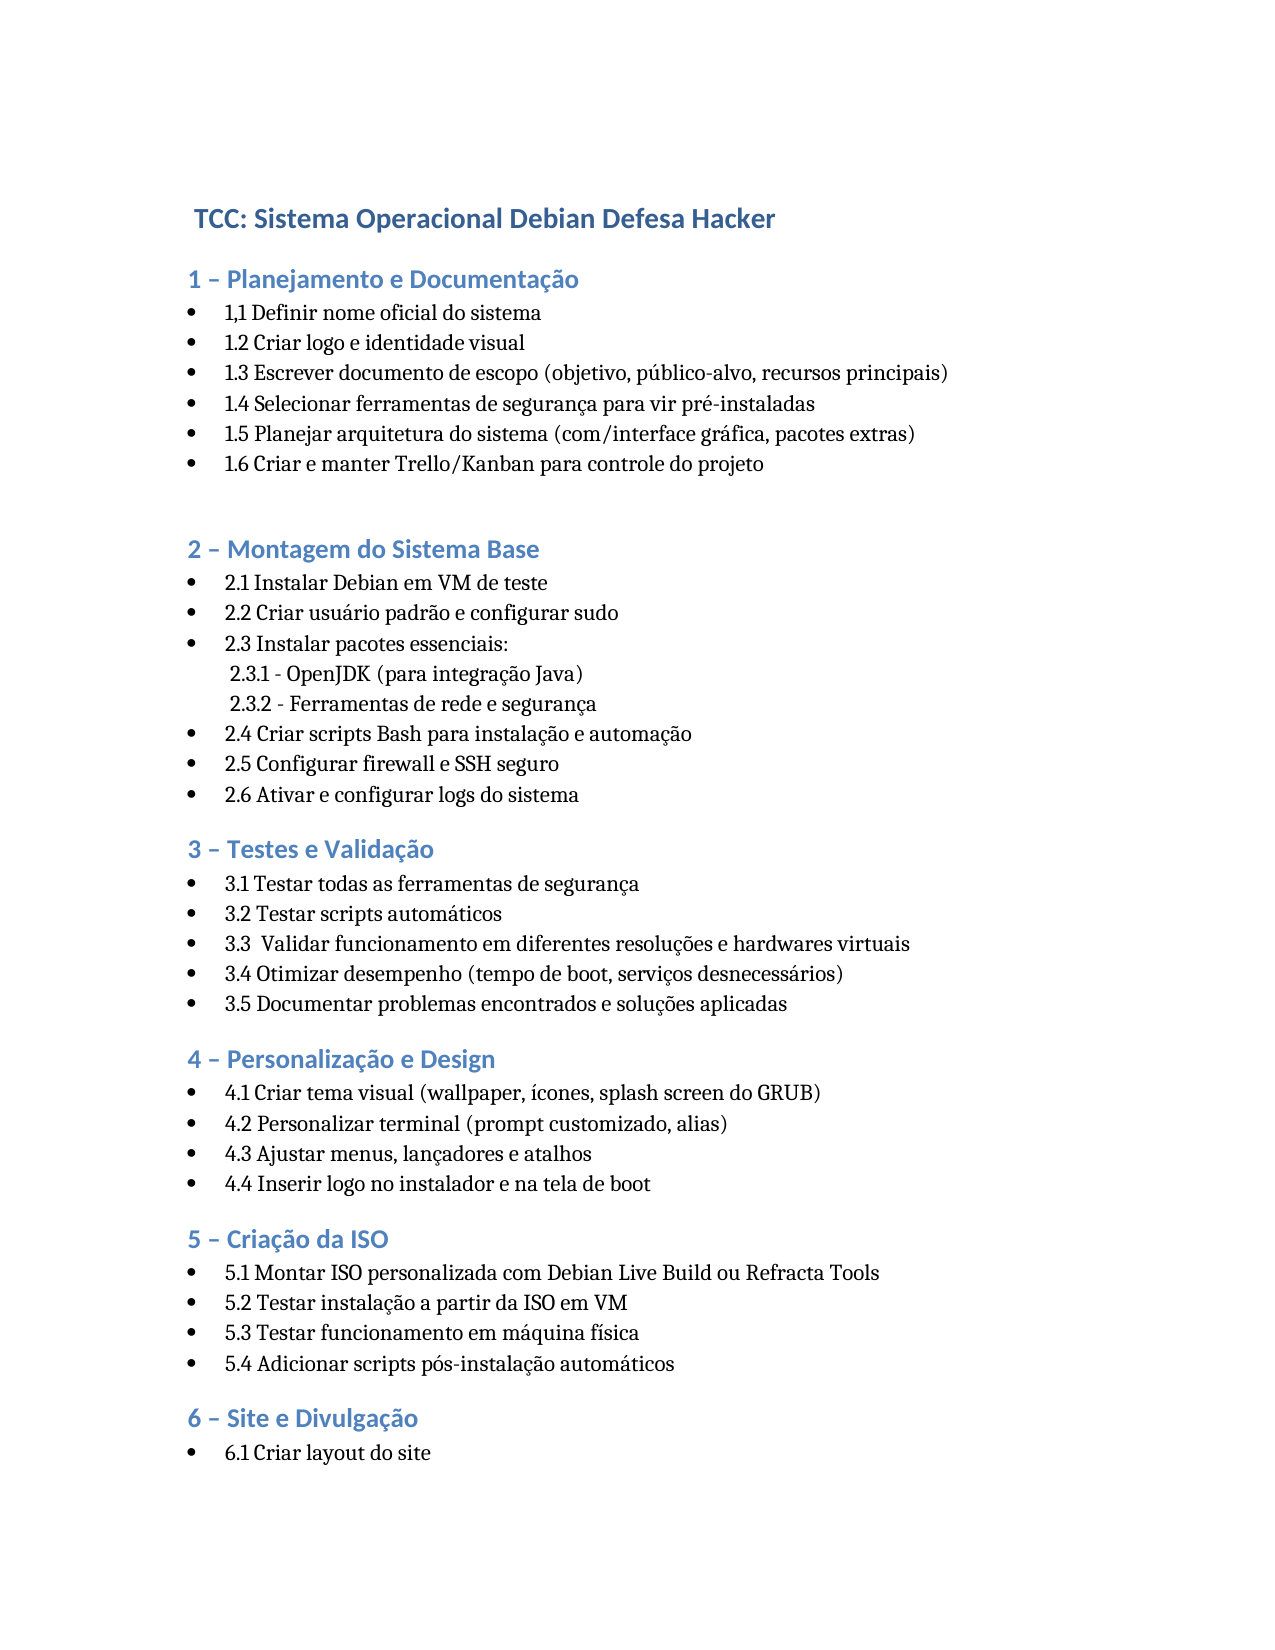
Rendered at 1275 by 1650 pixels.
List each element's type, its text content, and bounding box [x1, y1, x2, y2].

list 3.3 Validar funcionamento em diferentes resoluções e hardwares virtuais [187, 931, 1087, 957]
list 2.6 Ativar e configurar logs do sistema [187, 781, 1087, 808]
list 2.2 Criar usuário padrão e configurar sudo [187, 600, 1087, 626]
list 2.1 Instalar Debian em VM de teste [187, 570, 1087, 596]
list 3.1 Testar todas as ferramentas de segurança [187, 870, 1087, 897]
list 1.4 Selecionar ferramentas de segurança para vir pré-instaladas [187, 390, 1087, 417]
list 4.2 Personalizar terminal (prompt customizado, alias) [187, 1110, 1087, 1137]
list 5.1 Montar ISO personalizada com Debian Live Build ou Refracta Tools [187, 1260, 1087, 1286]
subtitle TCC: Sistema Operacional Debian Defesa Hacker [187, 200, 1087, 236]
list 1.6 Criar e manter Trello/Kanban para controle do projeto [187, 451, 1087, 477]
subtitle 4 – Personalização e Design [187, 1042, 1087, 1075]
list 2.4 Criar scripts Bash para instalação e automação [187, 721, 1087, 747]
list 1.5 Planejar arquitetura do sistema (com/interface gráfica, pacotes extras) [187, 421, 1087, 447]
list 5.2 Testar instalação a partir da ISO em VM [187, 1290, 1087, 1316]
list 4.3 Ajustar menus, lançadores e atalhos [187, 1141, 1087, 1167]
list 1.2 Criar logo e identidade visual [187, 330, 1087, 356]
subtitle 6 – Site e Divulgação [187, 1401, 1087, 1434]
list 5.3 Testar funcionamento em máquina física [187, 1320, 1087, 1346]
list 2.5 Configurar firewall e SSH seguro [187, 751, 1087, 777]
list 1.3 Escrever documento de escopo (objetivo, público-alvo, recursos principais) [187, 360, 1087, 386]
list 4.1 Criar tema visual (wallpaper, ícones, splash screen do GRUB) [187, 1080, 1087, 1106]
list 3.4 Otimizar desempenho (tempo de boot, serviços desnecessários) [187, 961, 1087, 987]
subtitle 3 – Testes e Validação [187, 832, 1087, 865]
list 6.1 Criar layout do site [187, 1439, 1087, 1466]
list 5.4 Adicionar scripts pós-instalação automáticos [187, 1350, 1087, 1377]
list 2.3 Instalar pacotes essenciais: 2.3.1 - OpenJDK (para integração Java) 2.3.2 - Ferramentas de rede e segurança [187, 630, 1087, 717]
subtitle 5 – Criação da ISO [187, 1222, 1087, 1255]
list 4.4 Inserir logo no instalador e na tela de boot [187, 1171, 1087, 1197]
subtitle 1 – Planejamento e Documentação [187, 262, 1087, 295]
list 3.2 Testar scripts automáticos [187, 901, 1087, 927]
list 3.5 Documentar problemas encontrados e soluções aplicadas [187, 991, 1087, 1017]
list 1,1 Definir nome oficial do sistema [187, 300, 1087, 326]
subtitle 2 – Montagem do Sistema Base [187, 532, 1087, 565]
